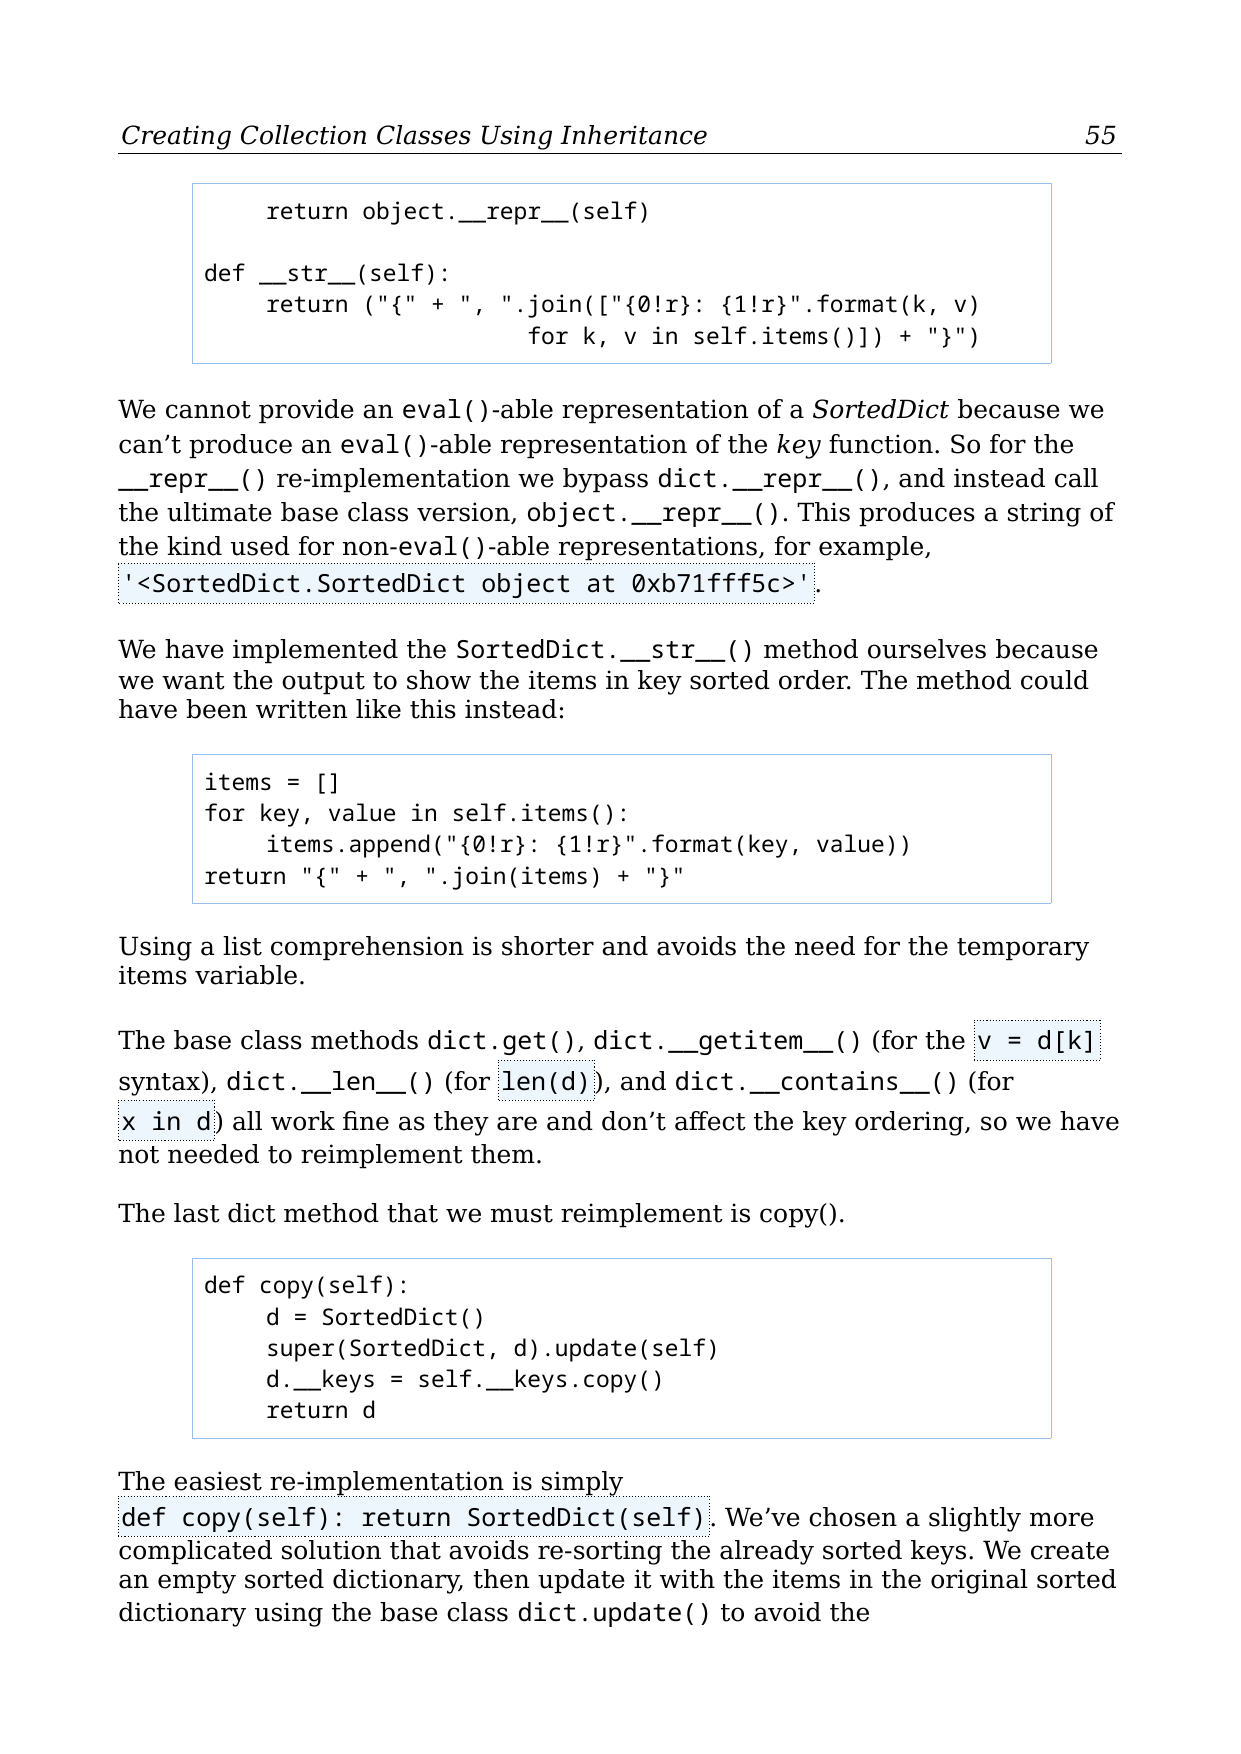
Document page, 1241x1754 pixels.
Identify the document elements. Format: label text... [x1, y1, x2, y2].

text def __str__(self): [193, 245, 1051, 276]
text The last dict method that we must reimplement is copy(). [118, 1199, 1122, 1228]
text d = SortedDict() [193, 1289, 1051, 1320]
text super(SortedDict, d).update(self) [193, 1320, 1051, 1351]
text return d [193, 1383, 1051, 1438]
text The easiest re-implementation is simply def copy(self): return SortedDict(self). We’ve chosen a slightly more complicated solution that avoids re-sorting the already sorted keys. We create an empty sorted dictionary, then update it with the items in the original sorted dictionary using the base class dict.update() to avoid the [118, 1467, 1122, 1629]
text We have implemented the SortedDict.__str__() method ourselves because we want the output to show the items in key sorted order. The method could have been written like this instead: [118, 632, 1122, 724]
text We cannot provide an eval()-able representation of a SortedDict because we can’t produce an eval()-able representation of the key function. So for the __repr__() re-implementation we bypass dict.__repr__(), and instead call the ultimate base class version, object.__repr__(). This produces a string of the kind used for non-eval()-able representations, for example, '<SortedDict.SortedDict object at 0xb71fff5c>'. [118, 392, 1122, 603]
text items = [] [193, 755, 1051, 785]
text for key, value in self.items(): [193, 785, 1051, 816]
text return ("{" + ", ".join(["{0!r}: {1!r}".format(k, v) [193, 276, 1051, 308]
text for k, v in self.items()]) + "}") [193, 308, 1051, 363]
text items.append("{0!r}: {1!r}".format(key, value)) [193, 816, 1051, 848]
text Using a list comprehension is shorter and avoids the need for the temporary items variable. [118, 932, 1122, 991]
text return object.__repr__(self) [193, 184, 1051, 214]
text d.__keys = self.__keys.copy() [193, 1351, 1051, 1383]
text return "{" + ", ".join(items) + "}" [193, 848, 1051, 903]
text def copy(self): [193, 1259, 1051, 1289]
text The base class methods dict.get(), dict.__getitem__() (for the v = d[k] syntax), dict.__len__() (for len(d)), and dict.__contains__() (for x in d) all work fine as they are and don’t affect the key ordering, so we have not needed to reimplement them. [118, 1020, 1122, 1169]
